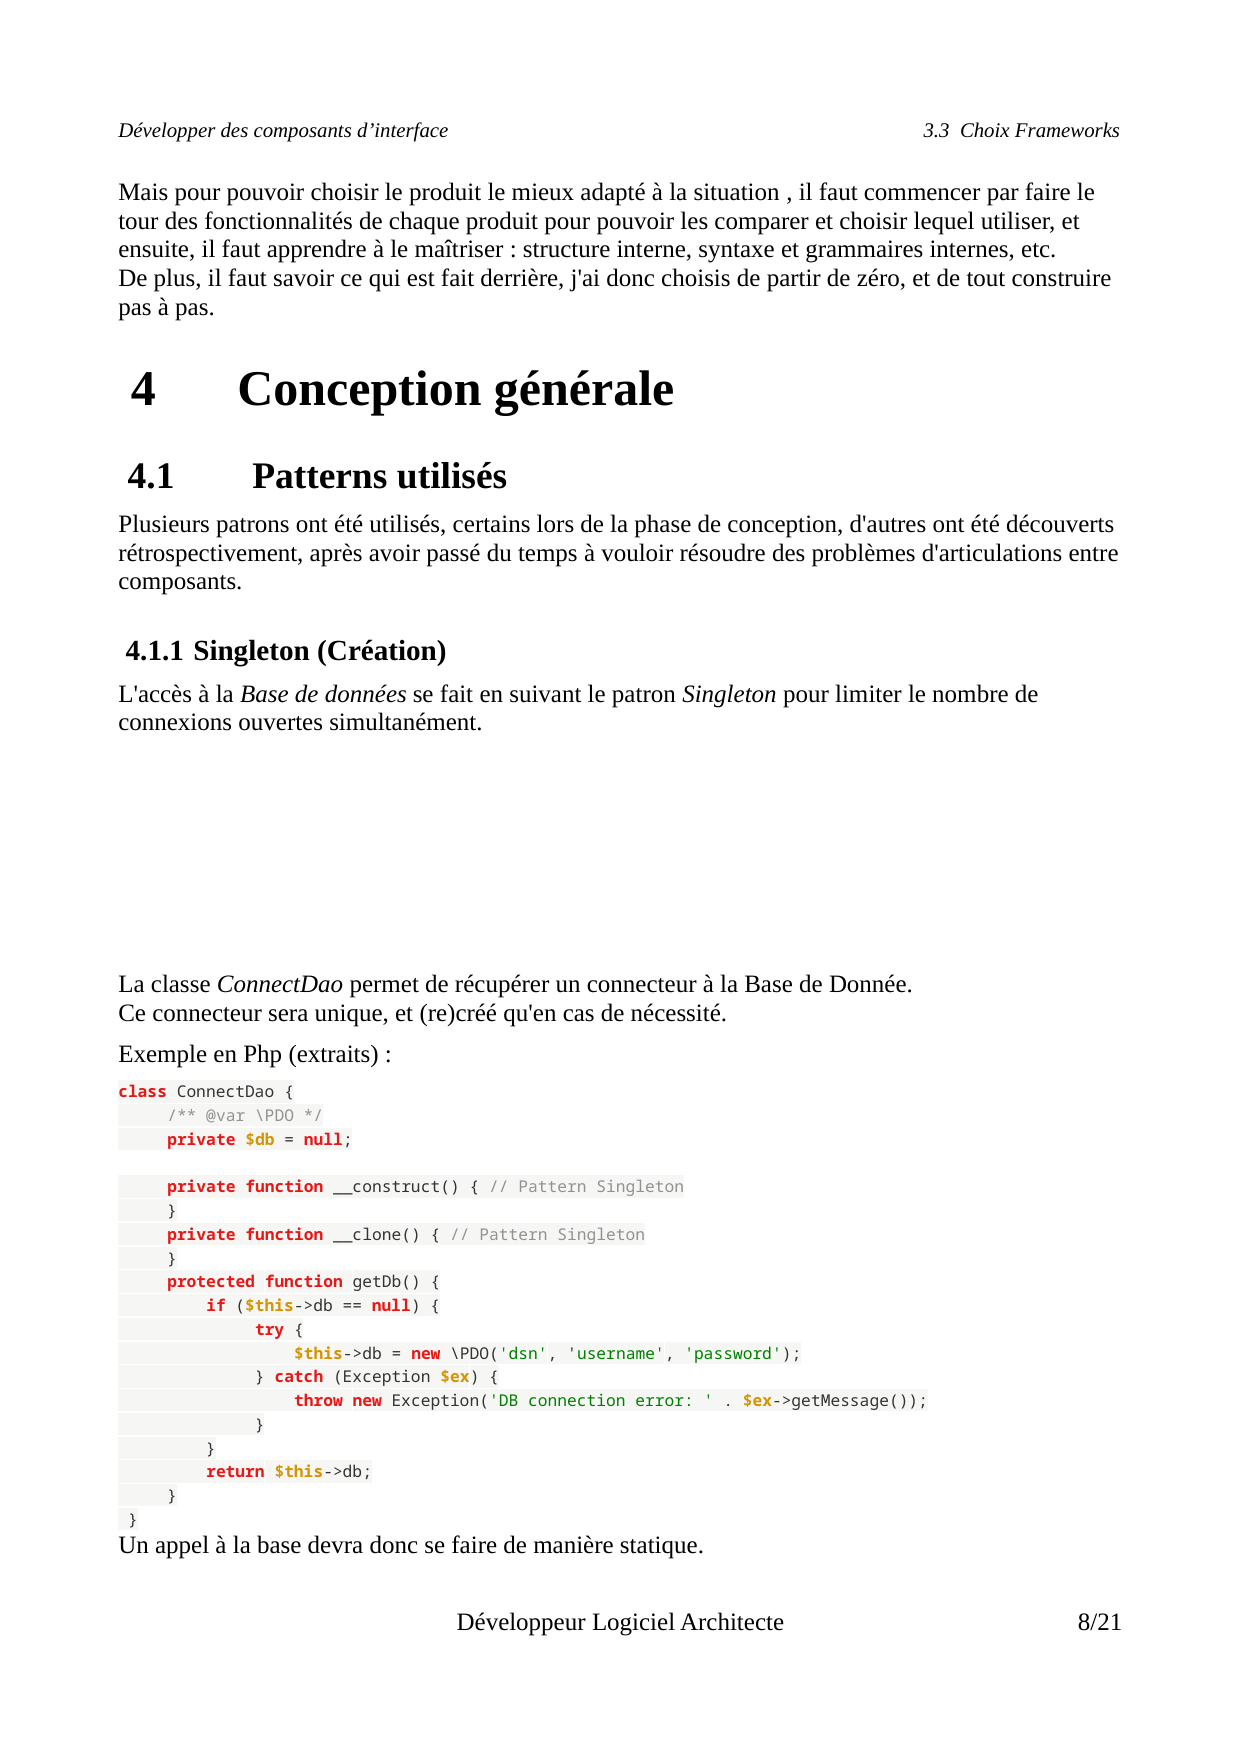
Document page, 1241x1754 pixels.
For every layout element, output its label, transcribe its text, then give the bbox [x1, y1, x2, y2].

text private $db = null; [118, 1126, 1122, 1150]
text Mais pour pouvoir choisir le produit le mieux adapté à la situation , il faut commencer par faire le tour des fonctionnalités de chaque produit pour pouvoir les comparer et choisir lequel utiliser, et ensuite, il faut apprendre à le maîtriser : structure interne, syntaxe et grammaires internes, etc. De plus, il faut savoir ce qui est fait derrière, j'ai donc choisis de partir de zéro, et de tout construire pas à pas. [118, 177, 1122, 321]
subtitle Singleton (Création) [118, 633, 1122, 666]
text } [118, 1411, 1122, 1435]
text } [118, 1483, 1122, 1506]
text private function __construct() { // Pattern Singleton [118, 1174, 1122, 1198]
text throw new Exception('DB connection error: ' . $ex->getMessage()); [118, 1388, 1122, 1411]
text Exemple en Php (extraits) : [118, 1039, 1122, 1068]
text L'accès à la Base de données se fait en suivant le patron Singleton pour limiter le nombre de connexions ouvertes simultanément. [118, 679, 1122, 736]
text /** @var \PDO */ [118, 1103, 1122, 1126]
text return $this->db; [118, 1459, 1122, 1483]
text if ($this->db == null) { [118, 1293, 1122, 1316]
text } [118, 1506, 1122, 1530]
text private function __clone() { // Pattern Singleton [118, 1221, 1122, 1245]
subtitle Patterns utilisés [118, 453, 1122, 496]
text protected function getDb() { [118, 1269, 1122, 1293]
text class ConnectDao { [118, 1080, 1122, 1103]
text } catch (Exception $ex) { [118, 1364, 1122, 1388]
text } [118, 1435, 1122, 1459]
text Plusieurs patrons ont été utilisés, certains lors de la phase de conception, d'autres ont été découverts rétrospectivement, après avoir passé du temps à vouloir résoudre des problèmes d'articulations entre composants. [118, 509, 1122, 595]
text } [118, 1198, 1122, 1221]
subtitle Conception générale [118, 358, 1122, 416]
text $this->db = new \PDO('dsn', 'username', 'password'); [118, 1340, 1122, 1364]
text } [118, 1245, 1122, 1269]
text Un appel à la base devra donc se faire de manière statique. [118, 1530, 1122, 1559]
text try { [118, 1316, 1122, 1340]
text La classe ConnectDao permet de récupérer un connecteur à la Base de Donnée. Ce connecteur sera unique, et (re)créé qu'en cas de nécessité. [118, 969, 1122, 1027]
